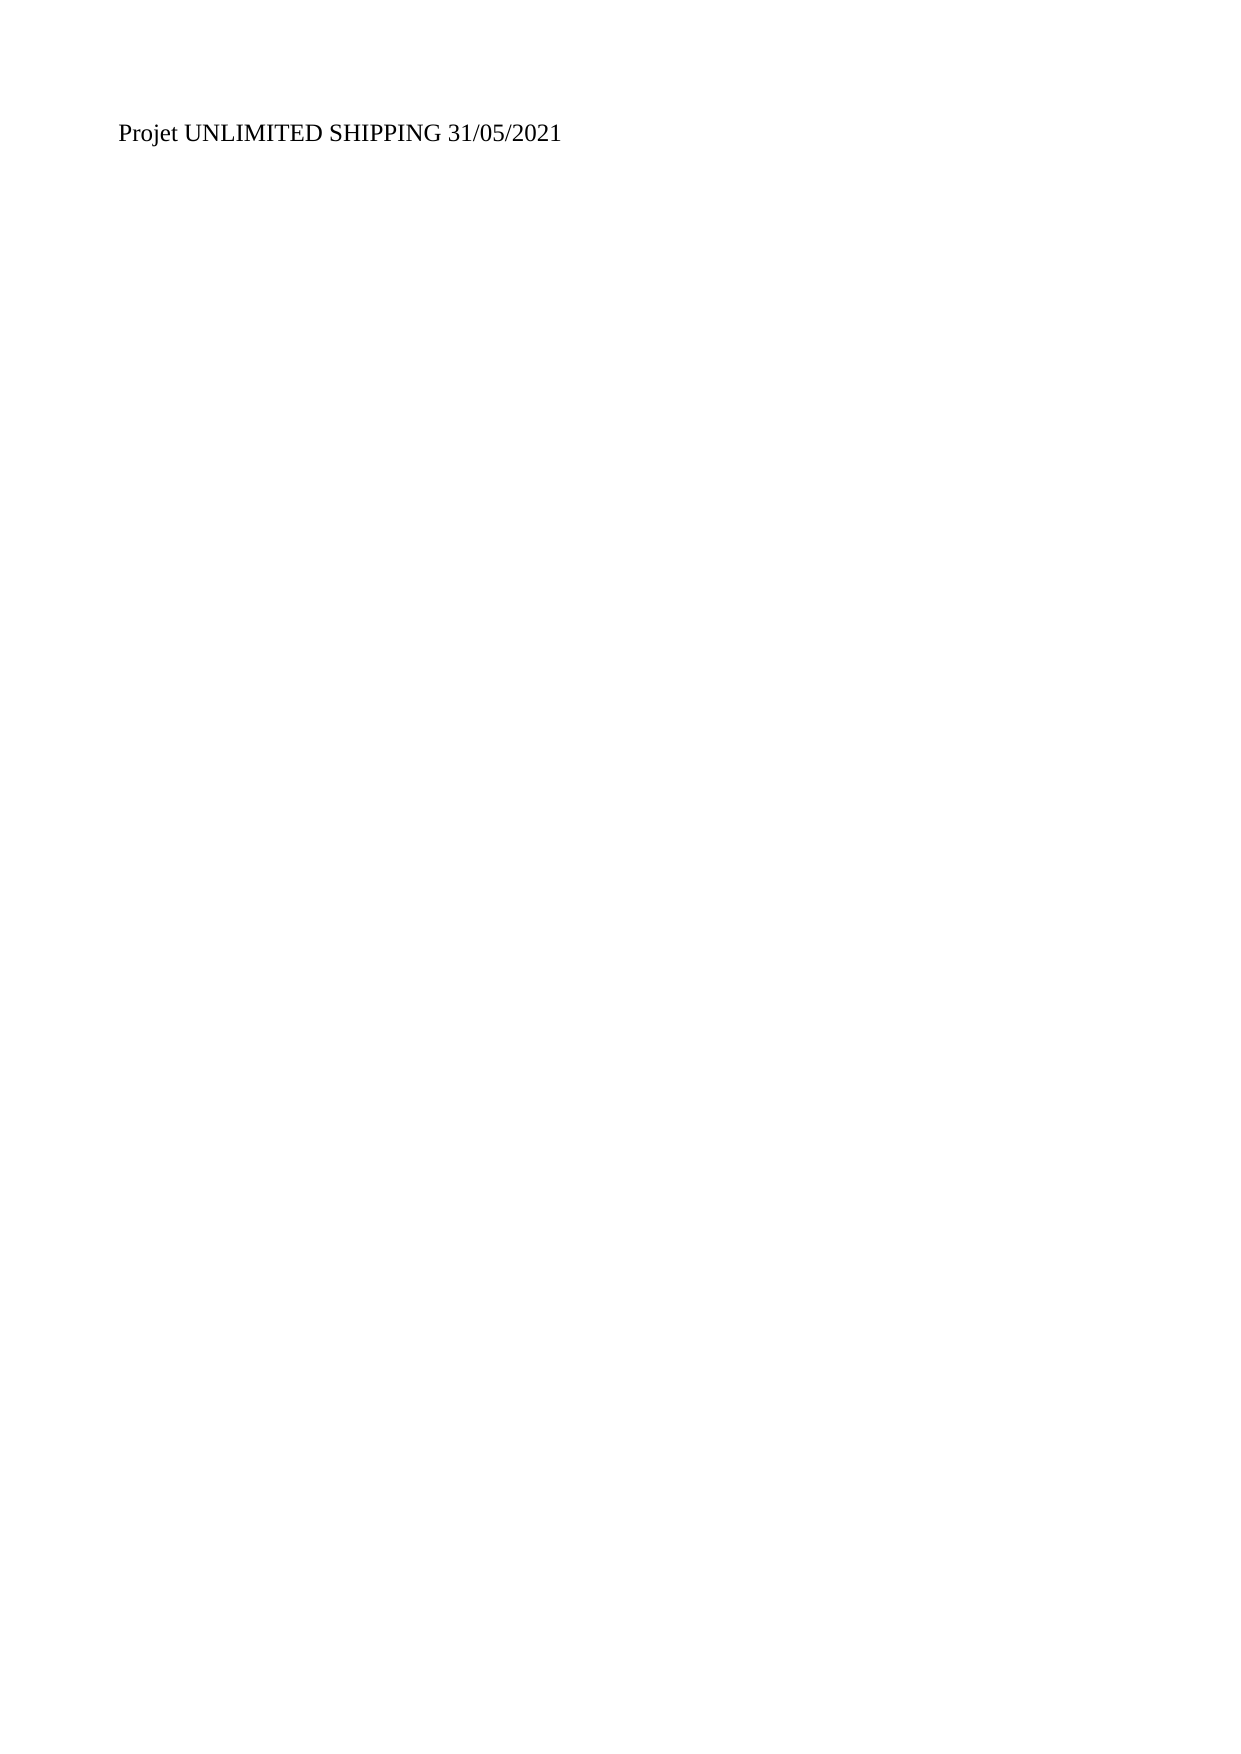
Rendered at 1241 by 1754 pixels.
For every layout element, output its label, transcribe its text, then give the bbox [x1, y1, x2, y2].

text Projet UNLIMITED SHIPPING 31/05/2021 [118, 118, 1122, 147]
